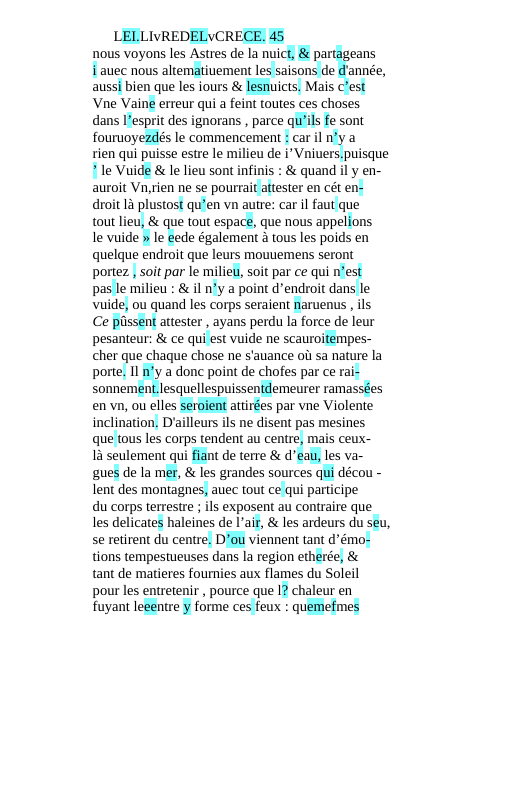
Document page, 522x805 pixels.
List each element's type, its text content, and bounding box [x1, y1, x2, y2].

text LEI.LIvREDELvCRECE. 45 nous voyons les Astres de la nuict, & partageans i auec nous altematiuement les saisons de d'année, aussi bien que les iours & lesnuicts. Mais c’est Vne Vaine erreur qui a feint toutes ces choses dans l’esprit des ignorans , parce qu’ils fe sont fouruoyezdés le commencement : car il n’y a rien qui puisse estre le milieu de i’Vniuers.puisque ’ le Vuide & le lieu sont infinis : & quand il y en- auroit Vn,rien ne se pourrait attester en cét en- droit là plustost qu’en vn autre: car il faut que tout lieu, & que tout espace, que nous appelions le vuide » le eede également à tous les poids en quelque endroit que leurs mouuemens seront portez , soit par le milieu, soit par ce qui n’est pas le milieu : & il n’y a point d’endroit dans le vuide, ou quand les corps seraient naruenus , ils Ce pûssent attester , ayans perdu la force de leur pesanteur: & ce qui est vuide ne scauroitempes- cher que chaque chose ne s'auance où sa nature la porte. Il n’y a donc point de chofes par ce rai- sonnement.lesquellespuissentdemeurer ramassées en vn, ou elles seroient attirées par vne Violente inclination. D'ailleurs ils ne disent pas mesines que tous les corps tendent au centre, mais ceux- là seulement qui fiant de terre & d’eau, les va- gues de la mer, & les grandes sources qui décou - lent des montagnes, auec tout ce qui participe du corps terrestre ; ils exposent au contraire que les delicates haleines de l’air, & les ardeurs du seu, se retirent du centre. D’ou viennent tant d’émo- tions tempestueuses dans la region etherée, & tant de matieres fournies aux flames du Soleil pour les entretenir , pource que l? chaleur en fuyant leeentre y forme ces feux : quemefmes [92, 28, 477, 615]
